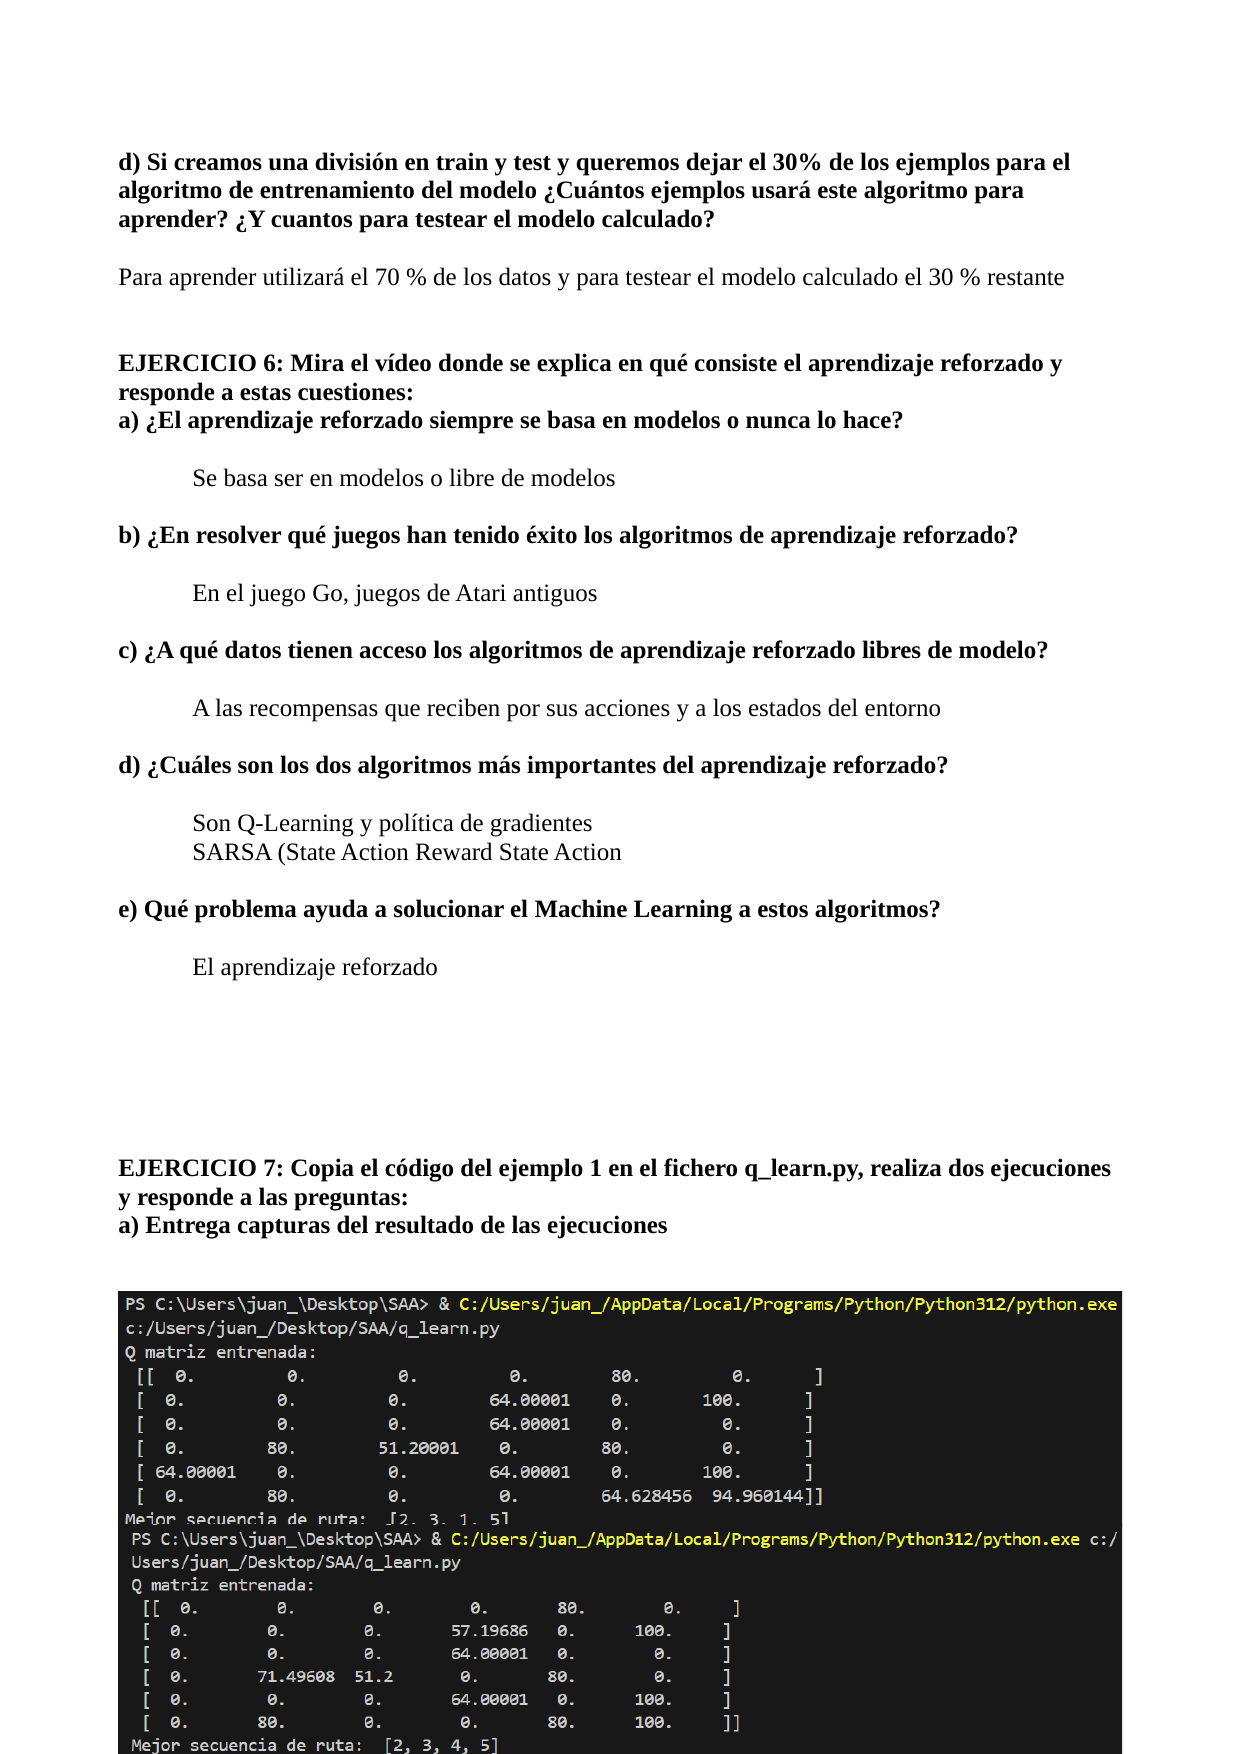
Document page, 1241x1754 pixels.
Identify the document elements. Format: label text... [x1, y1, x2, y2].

text b) ¿En resolver qué juegos han tenido éxito los algoritmos de aprendizaje reforzado? [118, 521, 1122, 549]
text EJERCICIO 7: Copia el código del ejemplo 1 en el fichero q_learn.py, realiza dos ejecuciones y responde a las preguntas: [118, 1153, 1122, 1211]
text d) Si creamos una división en train y test y queremos dejar el 30% de los ejemplos para el algoritmo de entrenamiento del modelo ¿Cuántos ejemplos usará este algoritmo para aprender? ¿Y cuantos para testear el modelo calculado? [118, 147, 1122, 233]
text En el juego Go, juegos de Atari antiguos [118, 578, 1122, 607]
text a) Entrega capturas del resultado de las ejecuciones [118, 1211, 1122, 1239]
text e) Qué problema ayuda a solucionar el Machine Learning a estos algoritmos? [118, 894, 1122, 923]
text EJERCICIO 6: Mira el vídeo donde se explica en qué consiste el aprendizaje reforzado y responde a estas cuestiones: [118, 348, 1122, 406]
text d) ¿Cuáles son los dos algoritmos más importantes del aprendizaje reforzado? [118, 751, 1122, 779]
text Son Q-Learning y política de gradientes [118, 808, 1122, 837]
text A las recompensas que reciben por sus acciones y a los estados del entorno [118, 693, 1122, 722]
text El aprendizaje reforzado [118, 952, 1122, 981]
text a) ¿El aprendizaje reforzado siempre se basa en modelos o nunca lo hace? [118, 406, 1122, 434]
text Se basa ser en modelos o libre de modelos [118, 463, 1122, 492]
text SARSA (State Action Reward State Action [118, 837, 1122, 866]
picture [118, 1291, 1123, 1754]
text c) ¿A qué datos tienen acceso los algoritmos de aprendizaje reforzado libres de modelo? [118, 636, 1122, 664]
text Para aprender utilizará el 70 % de los datos y para testear el modelo calculado el 30 % restante [118, 262, 1122, 291]
